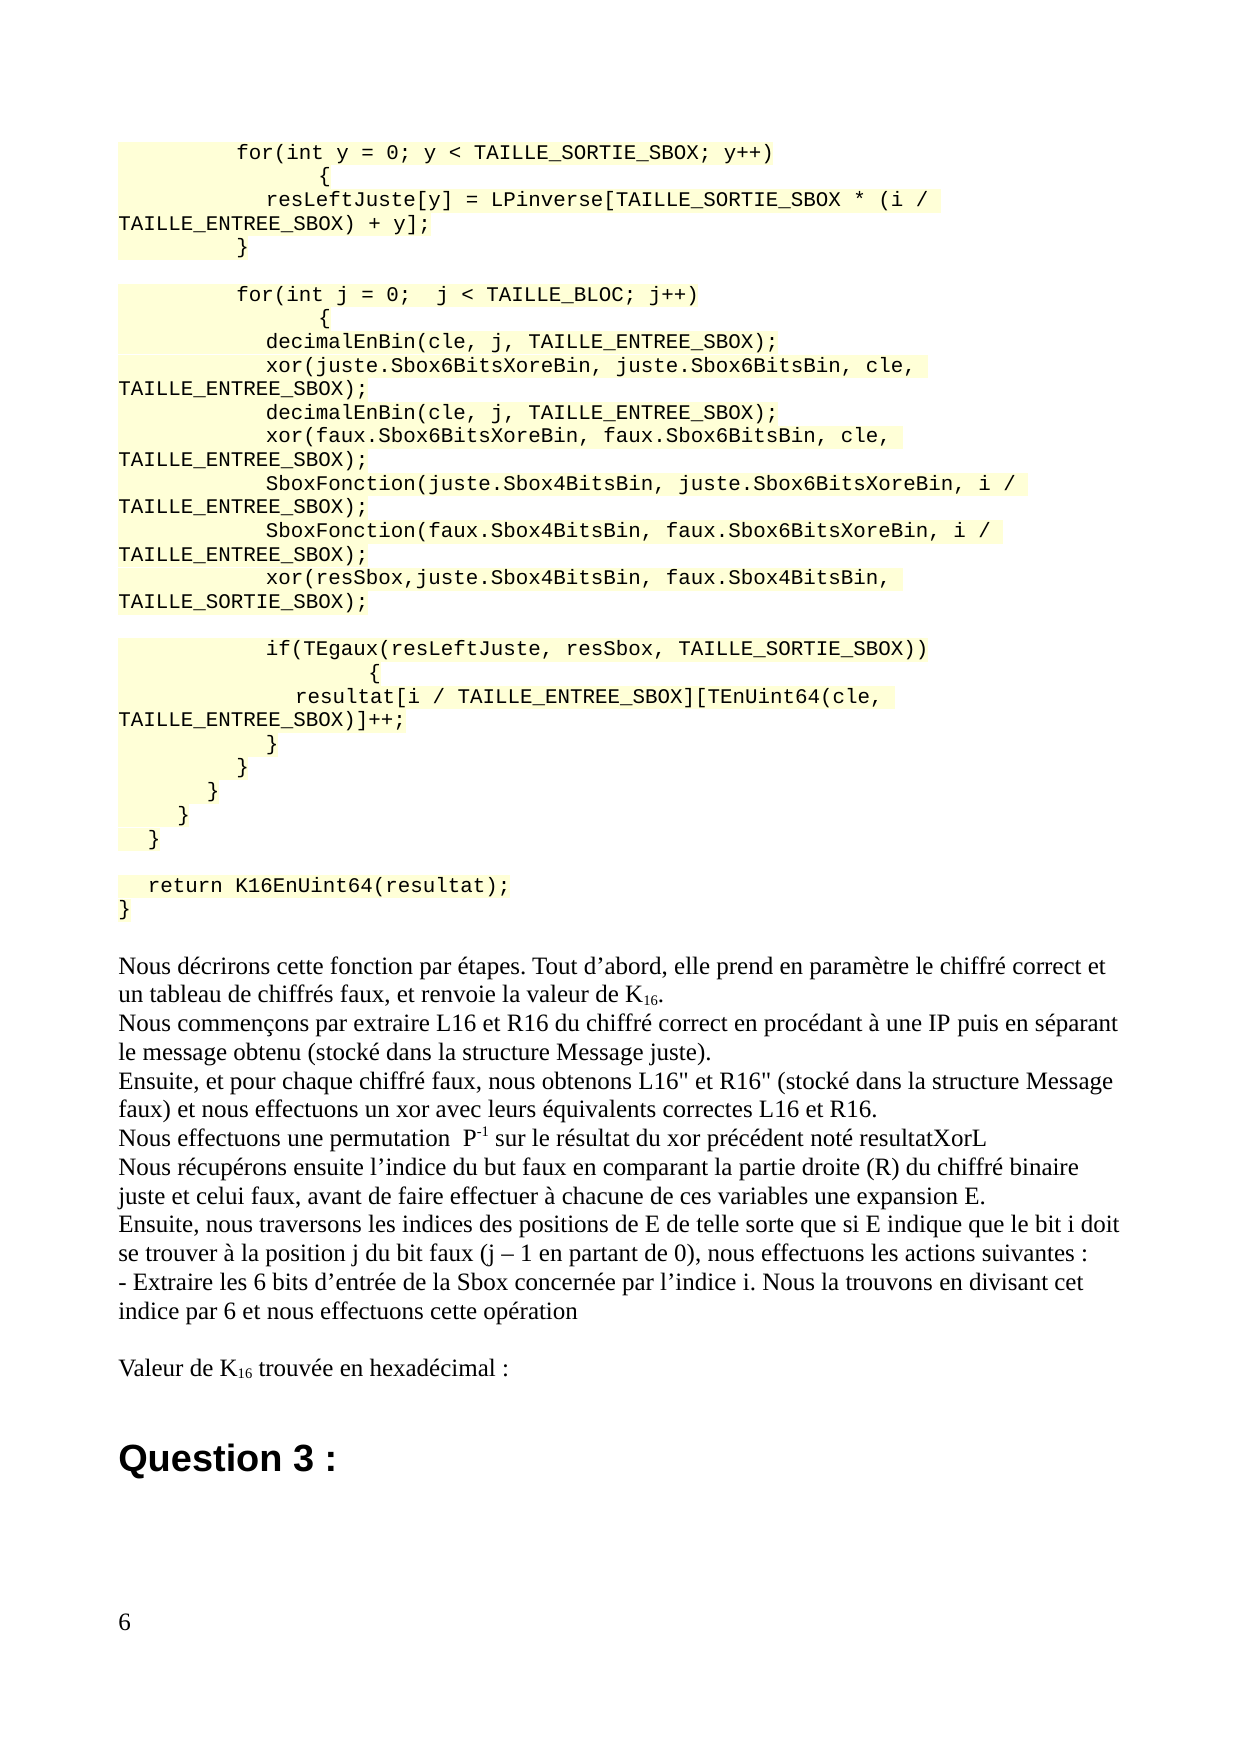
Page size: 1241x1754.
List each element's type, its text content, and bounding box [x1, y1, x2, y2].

text SboxFonction(faux.Sbox4BitsBin, faux.Sbox6BitsXoreBin, i / TAILLE_ENTREE_SBOX); [118, 520, 1122, 567]
text xor(juste.Sbox6BitsXoreBin, juste.Sbox6BitsBin, cle, TAILLE_ENTREE_SBOX); [118, 354, 1122, 402]
text } [118, 733, 1122, 757]
text resultat[i / TAILLE_ENTREE_SBOX][TEnUint64(cle, TAILLE_ENTREE_SBOX)]++; [118, 686, 1122, 733]
text resLeftJuste[y] = LPinverse[TAILLE_SORTIE_SBOX * (i / TAILLE_ENTREE_SBOX) + y]; [118, 189, 1122, 236]
text decimalEnBin(cle, j, TAILLE_ENTREE_SBOX); [118, 402, 1122, 426]
text xor(resSbox,juste.Sbox4BitsBin, faux.Sbox4BitsBin, TAILLE_SORTIE_SBOX); [118, 567, 1122, 615]
text if(TEgaux(resLeftJuste, resSbox, TAILLE_SORTIE_SBOX)) [118, 638, 1122, 662]
text Nous décrirons cette fonction par étapes. Tout d’abord, elle prend en paramètre le chiffré correct et un tableau de chiffrés faux, et renvoie la valeur de K16. [118, 951, 1122, 1008]
text Ensuite, nous traversons les indices des positions de E de telle sorte que si E indique que le bit i doit se trouver à la position j du bit faux (j – 1 en partant de 0), nous effectuons les actions suivantes : [118, 1209, 1122, 1267]
text xor(faux.Sbox6BitsXoreBin, faux.Sbox6BitsBin, cle, TAILLE_ENTREE_SBOX); [118, 426, 1122, 473]
text } [118, 780, 1122, 804]
text Nous effectuons une permutation P-1 sur le résultat du xor précédent noté resultatXorL [118, 1123, 1122, 1152]
text Nous commençons par extraire L16 et R16 du chiffré correct en procédant à une IP puis en séparant le message obtenu (stocké dans la structure Message juste). [118, 1008, 1122, 1066]
text } [118, 757, 1122, 780]
text { [118, 165, 1122, 189]
text } [118, 236, 1122, 260]
text } [118, 804, 1122, 827]
subtitle Question 3 : [118, 1436, 1122, 1479]
text } [118, 827, 1122, 851]
text Valeur de K16 trouvée en hexadécimal : [118, 1353, 1122, 1382]
text SboxFonction(juste.Sbox4BitsBin, juste.Sbox6BitsXoreBin, i / TAILLE_ENTREE_SBOX); [118, 473, 1122, 520]
text - Extraire les 6 bits d’entrée de la Sbox concernée par l’indice i. Nous la trouvons en divisant cet indice par 6 et nous effectuons cette opération [118, 1267, 1122, 1324]
text { [118, 662, 1122, 686]
text decimalEnBin(cle, j, TAILLE_ENTREE_SBOX); [118, 331, 1122, 354]
text for(int y = 0; y < TAILLE_SORTIE_SBOX; y++) [118, 142, 1122, 165]
text for(int j = 0; j < TAILLE_BLOC; j++) [118, 284, 1122, 307]
text { [118, 307, 1122, 331]
text return K16EnUint64(resultat); [118, 875, 1122, 898]
text } [118, 898, 1122, 922]
text Nous récupérons ensuite l’indice du but faux en comparant la partie droite (R) du chiffré binaire juste et celui faux, avant de faire effectuer à chacune de ces variables une expansion E. [118, 1152, 1122, 1209]
text Ensuite, et pour chaque chiffré faux, nous obtenons L16" et R16" (stocké dans la structure Message faux) et nous effectuons un xor avec leurs équivalents correctes L16 et R16. [118, 1066, 1122, 1123]
